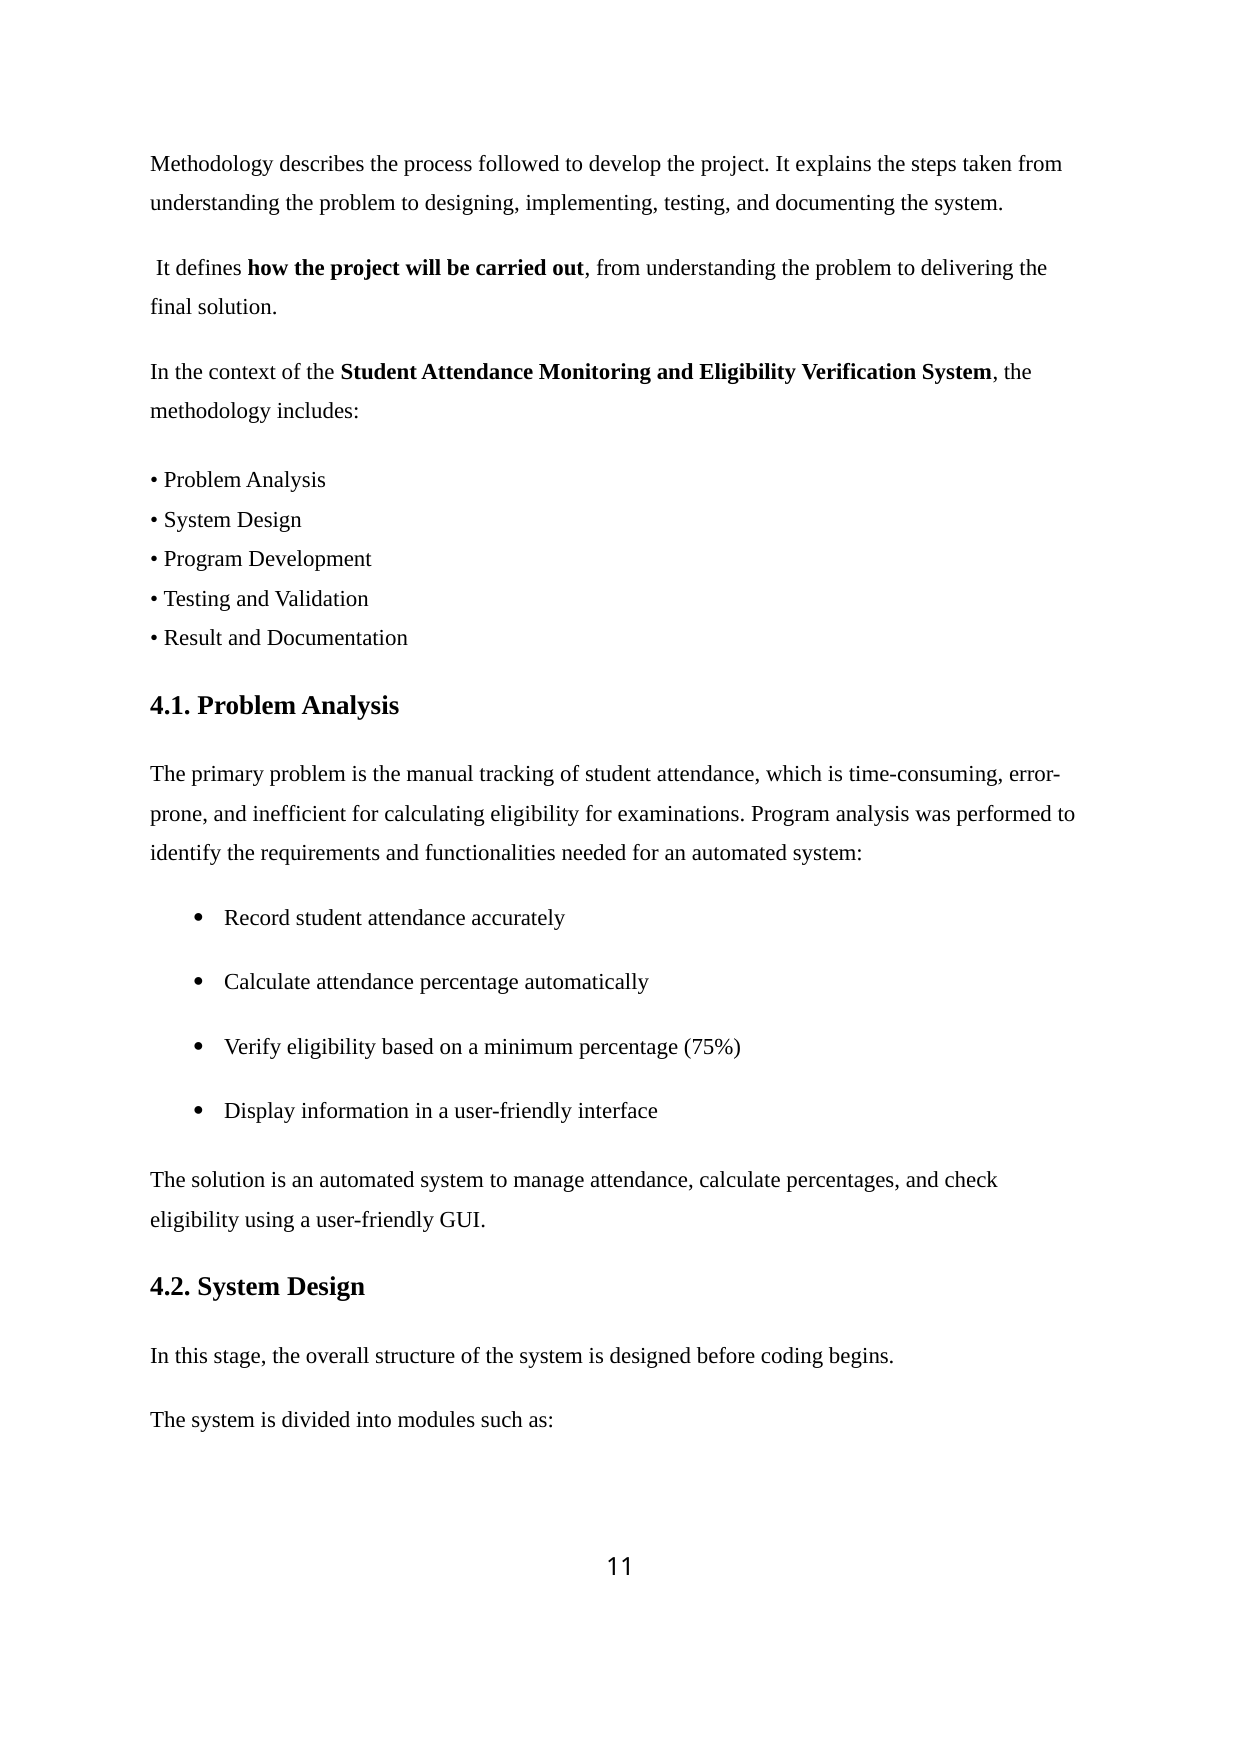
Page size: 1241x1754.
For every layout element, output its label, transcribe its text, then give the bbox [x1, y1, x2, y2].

text The primary problem is the manual tracking of student attendance, which is time-consuming, error-prone, and inefficient for calculating eligibility for examinations. Program analysis was performed to identify the requirements and functionalities needed for an automated system: [150, 760, 1090, 866]
text • Problem Analysis • System Design • Program Development • Testing and Validation • Result and Documentation [150, 466, 1090, 651]
text It defines how the project will be carried out, from understanding the problem to delivering the final solution. [150, 254, 1090, 320]
list Calculate attendance percentage automatically [194, 968, 1090, 995]
text The solution is an automated system to manage attendance, calculate percentages, and check eligibility using a user-friendly GUI. [150, 1166, 1090, 1232]
list Verify eligibility based on a minimum percentage (75%) [194, 1033, 1090, 1059]
text The system is divided into modules such as: [150, 1406, 1090, 1433]
text Methodology describes the process followed to develop the project. It explains the steps taken from understanding the problem to designing, implementing, testing, and documenting the system. [150, 150, 1090, 216]
list Display information in a user-friendly interface [194, 1097, 1090, 1124]
text In this stage, the overall structure of the system is designed before coding begins. [150, 1342, 1090, 1368]
text 4.2. System Design [150, 1270, 1090, 1301]
text 4.1. Problem Analysis [150, 689, 1090, 720]
text In the context of the Student Attendance Monitoring and Eligibility Verification System, the methodology includes: [150, 358, 1090, 424]
list Record student attendance accurately [194, 904, 1090, 930]
